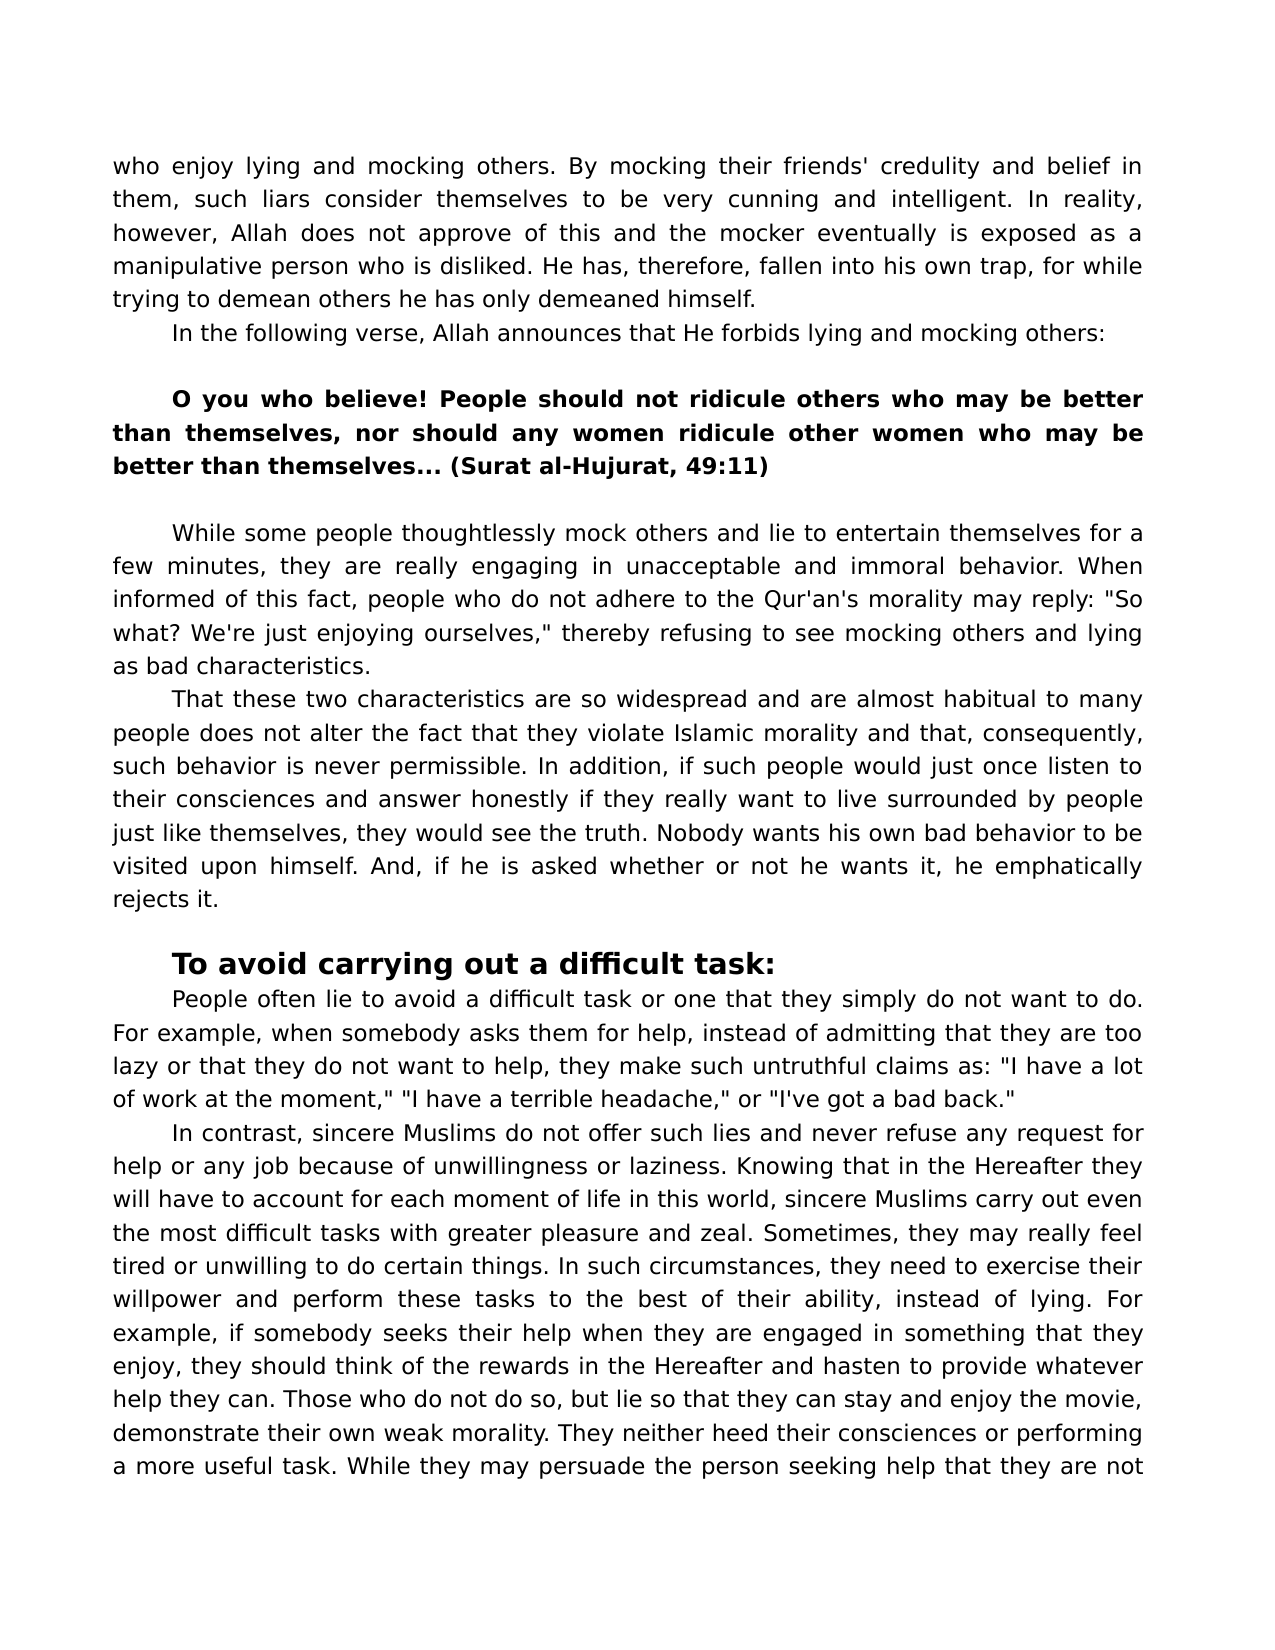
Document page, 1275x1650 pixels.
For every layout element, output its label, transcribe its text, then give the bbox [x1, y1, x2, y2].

text O you who believe! People should not ridicule others who may be better than themselves, nor should any women ridicule other women who may be better than themselves... (Surat al-Hujurat, 49:11) [112, 381, 1145, 481]
text To avoid carrying out a difficult task: [112, 948, 1145, 981]
text who enjoy lying and mocking others. By mocking their friends' credulity and belief in them, such liars consider themselves to be very cunning and intelligent. In reality, however, Allah does not approve of this and the mocker eventually is exposed as a manipulative person who is disliked. He has, therefore, fallen into his own trap, for while trying to demean others he has only demeaned himself. [112, 148, 1145, 314]
text In the following verse, Allah announces that He forbids lying and mocking others: [112, 314, 1145, 348]
text While some people thoughtlessly mock others and lie to entertain themselves for a few minutes, they are really engaging in unacceptable and immoral behavior. When informed of this fact, people who do not adhere to the Qur'an's morality may reply: "So what? We're just enjoying ourselves," thereby refusing to see mocking others and lying as bad characteristics. [112, 514, 1145, 681]
text People often lie to avoid a difficult task or one that they simply do not want to do. For example, when somebody asks them for help, instead of admitting that they are too lazy or that they do not want to help, they make such untruthful claims as: "I have a lot of work at the moment," "I have a terrible headache," or "I've got a bad back." [112, 981, 1145, 1114]
text That these two characteristics are so widespread and are almost habitual to many people does not alter the fact that they violate Islamic morality and that, consequently, such behavior is never permissible. In addition, if such people would just once listen to their consciences and answer honestly if they really want to live surrounded by people just like themselves, they would see the truth. Nobody wants his own bad behavior to be visited upon himself. And, if he is asked whether or not he wants it, he emphatically rejects it. [112, 681, 1145, 914]
text In contrast, sincere Muslims do not offer such lies and never refuse any request for help or any job because of unwillingness or laziness. Knowing that in the Hereafter they will have to account for each moment of life in this world, sincere Muslims carry out even the most difficult tasks with greater pleasure and zeal. Sometimes, they may really feel tired or unwilling to do certain things. In such circumstances, they need to exercise their willpower and perform these tasks to the best of their ability, instead of lying. For example, if somebody seeks their help when they are engaged in something that they enjoy, they should think of the rewards in the Hereafter and hasten to provide whatever help they can. Those who do not do so, but lie so that they can stay and enjoy the movie, demonstrate their own weak morality. They neither heed their consciences or performing a more useful task. While they may persuade the person seeking help that they are not [112, 1114, 1145, 1481]
